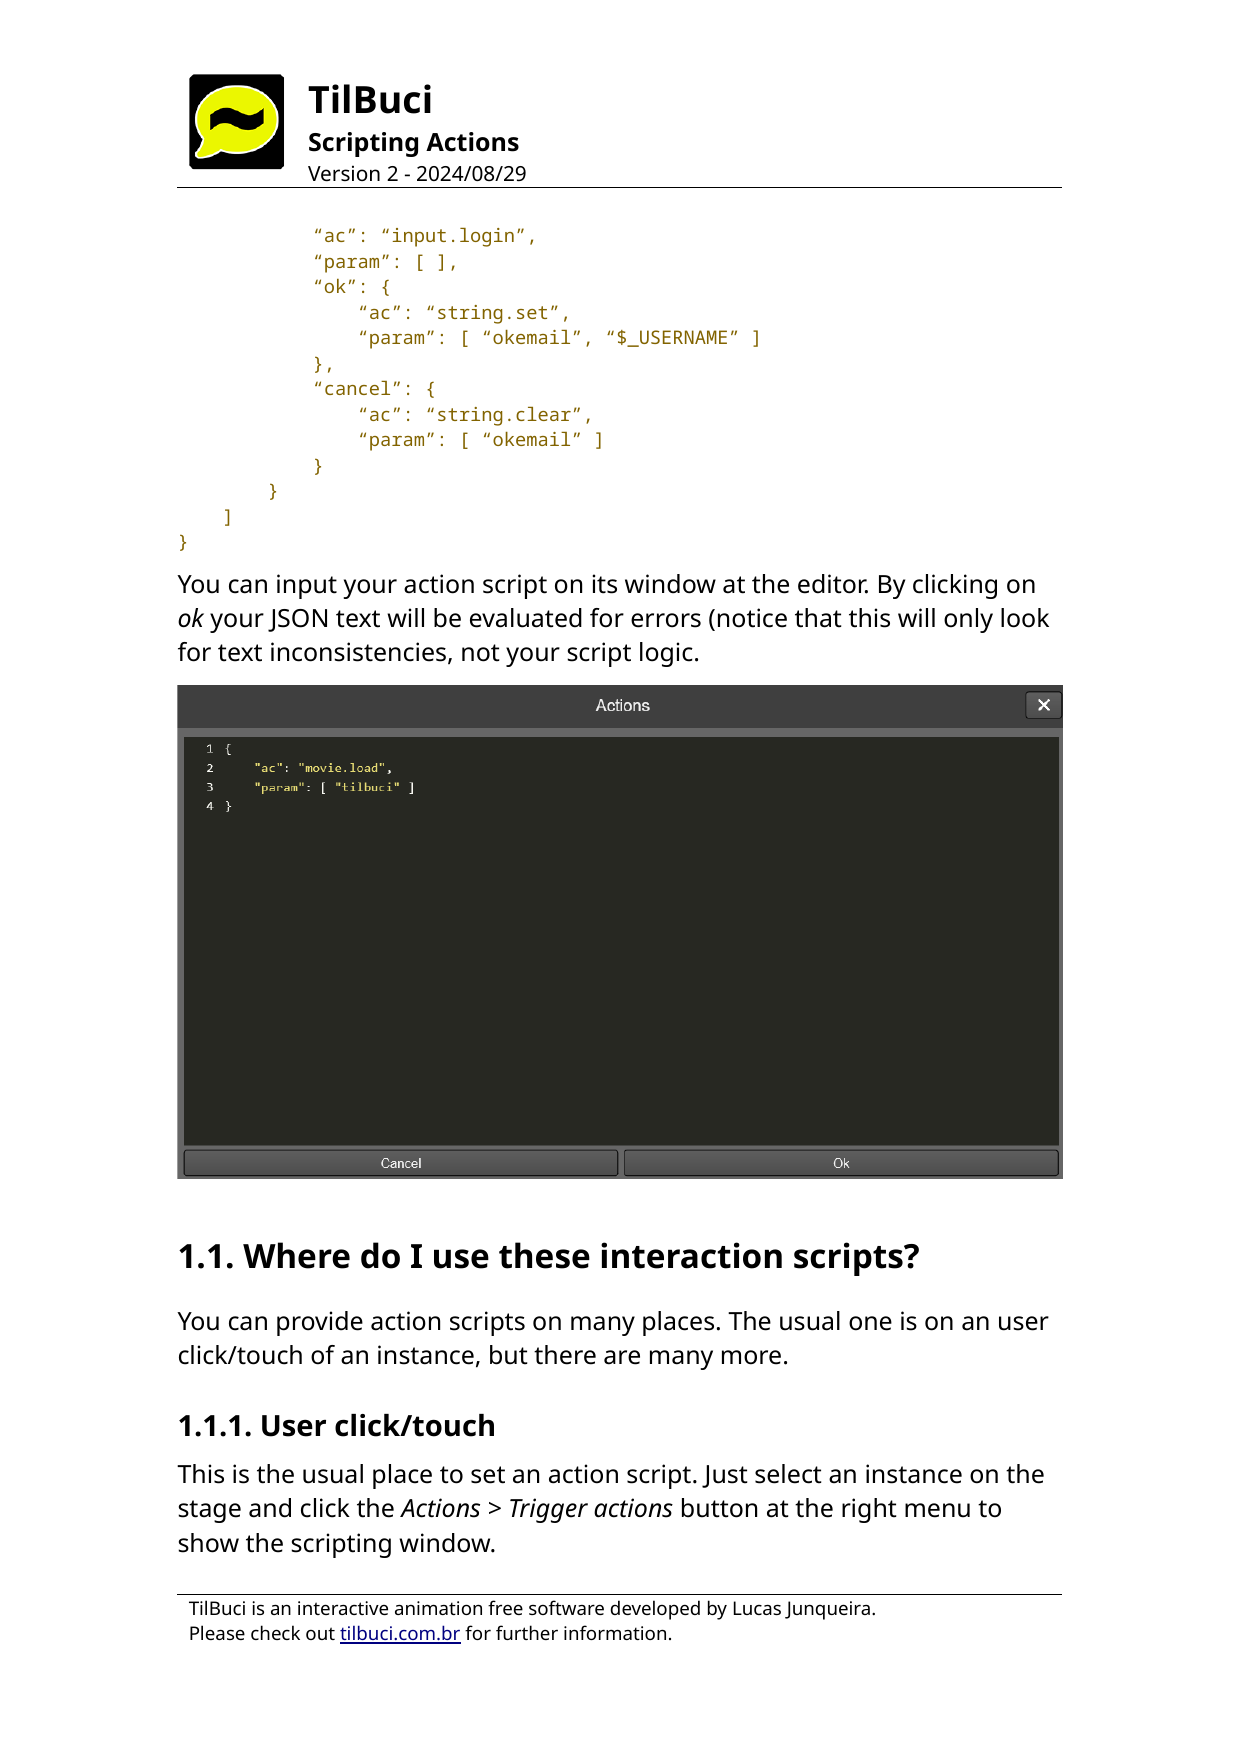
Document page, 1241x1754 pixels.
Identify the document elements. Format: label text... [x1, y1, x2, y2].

text ] [177, 503, 1063, 529]
text “ok”: { [177, 273, 1063, 299]
text } [177, 478, 1063, 503]
text “param”: [ “okemail” ] [177, 427, 1063, 452]
text “ac”: “string.set”, [177, 299, 1063, 324]
text }, [177, 350, 1063, 376]
text “param”: [ ], [177, 248, 1063, 273]
subtitle 1.1.1. User click/touch [177, 1405, 1063, 1444]
text You can provide action scripts on many places. The usual one is on an user click/touch of an instance, but there are many more. [177, 1303, 1063, 1372]
text “ac”: “string.clear”, [177, 401, 1063, 427]
text “ac”: “input.login”, [177, 222, 1063, 248]
text “cancel”: { [177, 376, 1063, 401]
text } [177, 452, 1063, 478]
text } [177, 529, 1063, 554]
text You can input your action script on its window at the editor. By clicking on ok your JSON text will be evaluated for errors (notice that this will only look for text inconsistencies, not your script logic. [177, 567, 1063, 669]
subtitle 1.1. Where do I use these interaction scripts? [177, 1233, 1063, 1278]
text “param”: [ “okemail”, “$_USERNAME” ] [177, 324, 1063, 350]
text This is the usual place to set an action script. Just select an instance on the stage and click the Actions > Trigger actions button at the right menu to show the scripting window. [177, 1457, 1063, 1559]
